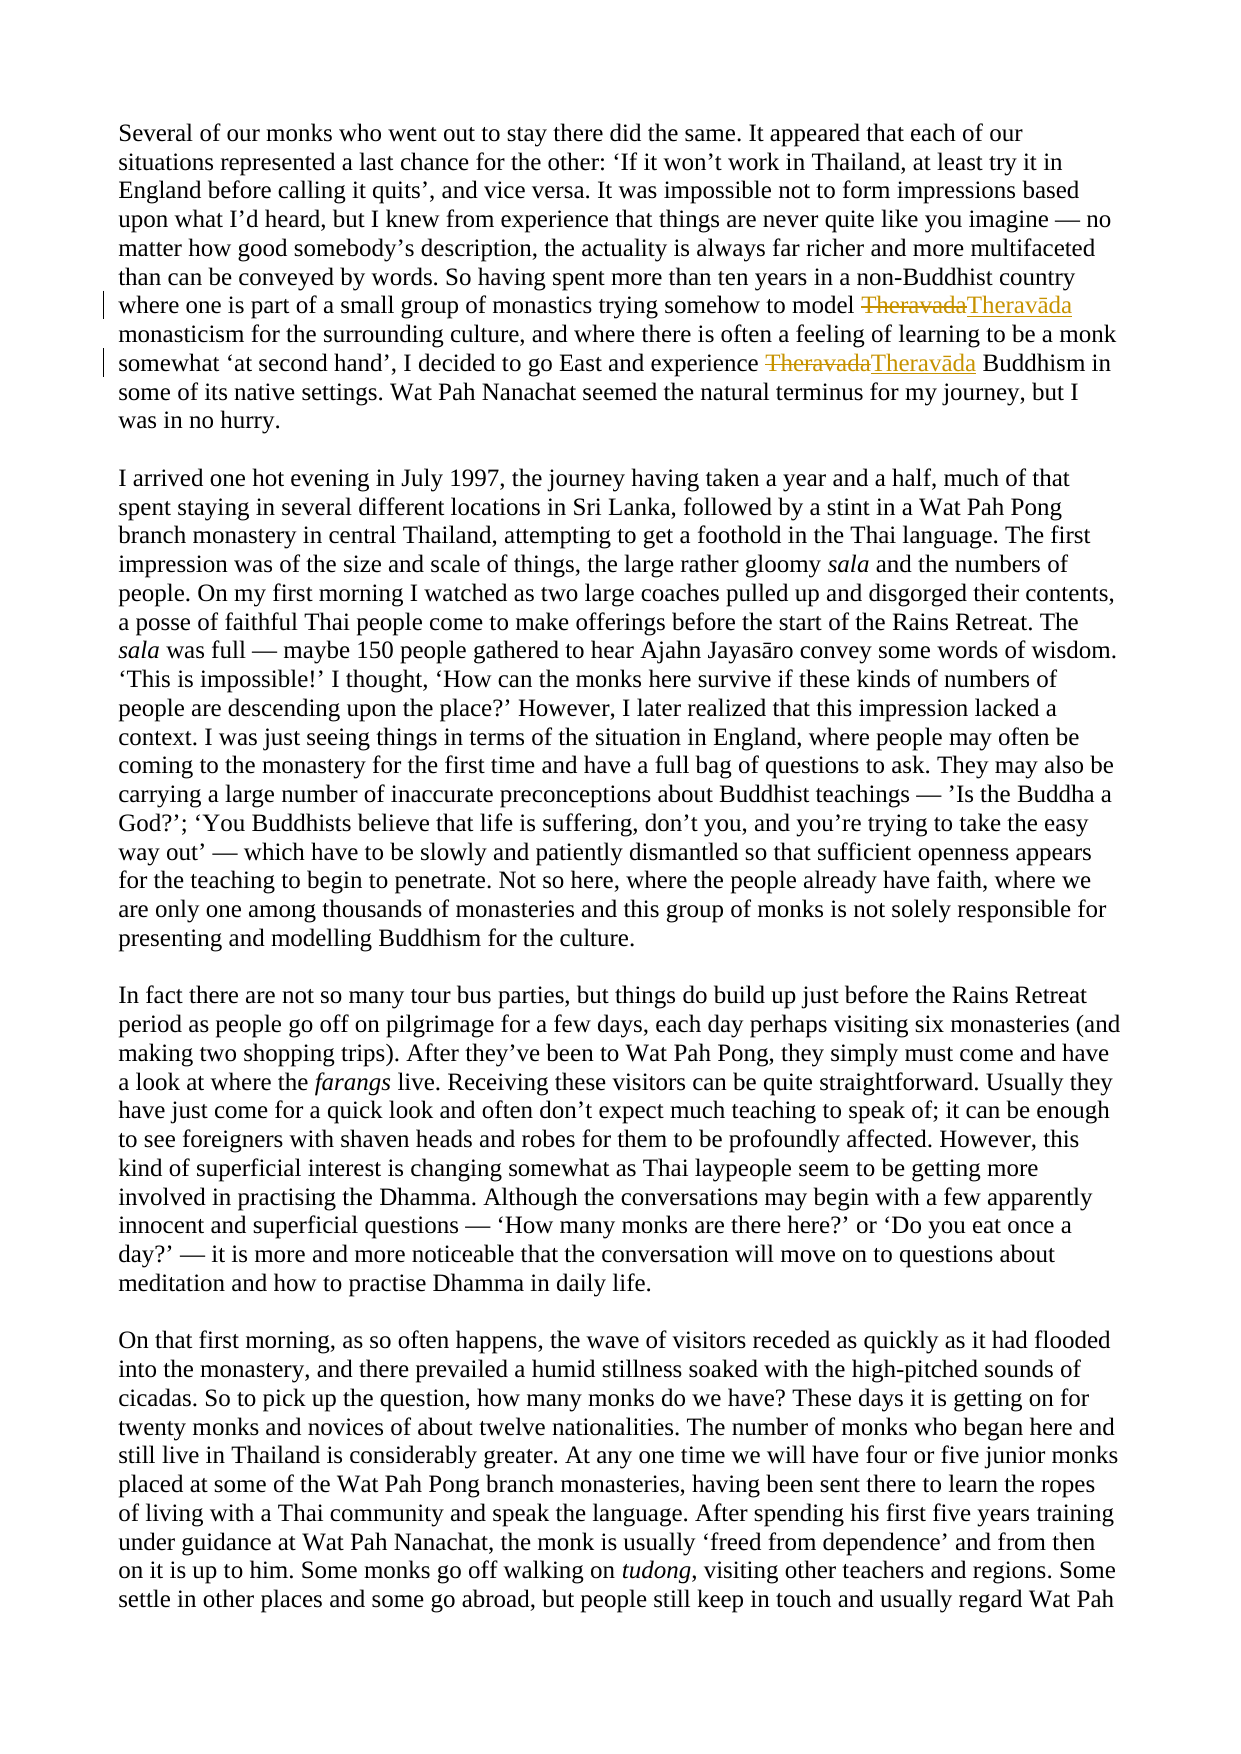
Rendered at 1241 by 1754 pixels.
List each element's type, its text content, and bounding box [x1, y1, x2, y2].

text In fact there are not so many tour bus parties, but things do build up just before the Rains Retreat period as people go off on pilgrimage for a few days, each day perhaps visiting six monasteries (and making two shopping trips). After they’ve been to Wat Pah Pong, they simply must come and have a look at where the farangs live. Receiving these visitors can be quite straightforward. Usually they have just come for a quick look and often don’t expect much teaching to speak of; it can be enough to see foreigners with shaven heads and robes for them to be profoundly affected. However, this kind of superficial interest is changing somewhat as Thai laypeople seem to be getting more involved in practising the Dhamma. Although the conversations may begin with a few apparently innocent and superficial questions — ‘How many monks are there here?’ or ‘Do you eat once a day?’ — it is more and more noticeable that the conversation will move on to questions about meditation and how to practise Dhamma in daily life. [118, 981, 1122, 1297]
text On that first morning, as so often happens, the wave of visitors receded as quickly as it had flooded into the monastery, and there prevailed a humid stillness soaked with the high-pitched sounds of cicadas. So to pick up the question, how many monks do we have? These days it is getting on for twenty monks and novices of about twelve nationalities. The number of monks who began here and still live in Thailand is considerably greater. At any one time we will have four or five junior monks placed at some of the Wat Pah Pong branch monasteries, having been sent there to learn the ropes of living with a Thai community and speak the language. After spending his first five years training under guidance at Wat Pah Nanachat, the monk is usually ‘freed from dependence’ and from then on it is up to him. Some monks go off walking on tudong, visiting other teachers and regions. Some settle in other places and some go abroad, but people still keep in touch and usually regard Wat Pah [118, 1326, 1122, 1613]
text Several of our monks who went out to stay there did the same. It appeared that each of our situations represented a last chance for the other: ‘If it won’t work in Thailand, at least try it in England before calling it quits’, and vice versa. It was impossible not to form impressions based upon what I’d heard, but I knew from experience that things are never quite like you imagine — no matter how good somebody’s description, the actuality is always far richer and more multifaceted than can be conveyed by words. So having spent more than ten years in a non-Buddhist country where one is part of a small group of monastics trying somehow to model Theravāda‎ monasticism for the surrounding culture, and where there is often a feeling of learning to be a monk somewhat ‘at second hand’, I decided to go East and experience Theravāda‎ Buddhism in some of its native settings. Wat Pah Nanachat seemed the natural terminus for my journey, but I was in no hurry. [118, 118, 1122, 434]
text I arrived one hot evening in July 1997, the journey having taken a year and a half, much of that spent staying in several different locations in Sri Lanka, followed by a stint in a Wat Pah Pong branch monastery in central Thailand, attempting to get a foothold in the Thai language. The first impression was of the size and scale of things, the large rather gloomy sala and the numbers of people. On my first morning I watched as two large coaches pulled up and disgorged their contents, a posse of faithful Thai people come to make offerings before the start of the Rains Retreat. The sala was full — maybe 150 people gathered to hear Ajahn Jayasāro convey some words of wisdom. ‘This is impossible!’ I thought, ‘How can the monks here survive if these kinds of numbers of people are descending upon the place?’ However, I later realized that this impression lacked a context. I was just seeing things in terms of the situation in England, where people may often be coming to the monastery for the first time and have a full bag of questions to ask. They may also be carrying a large number of inaccurate preconceptions about Buddhist teachings — ’Is the Buddha a God?’; ‘You Buddhists believe that life is suffering, don’t you, and you’re trying to take the easy way out’ — which have to be slowly and patiently dismantled so that sufficient openness appears for the teaching to begin to penetrate. Not so here, where the people already have faith, where we are only one among thousands of monasteries and this group of monks is not solely responsible for presenting and modelling Buddhism for the culture. [118, 463, 1122, 952]
